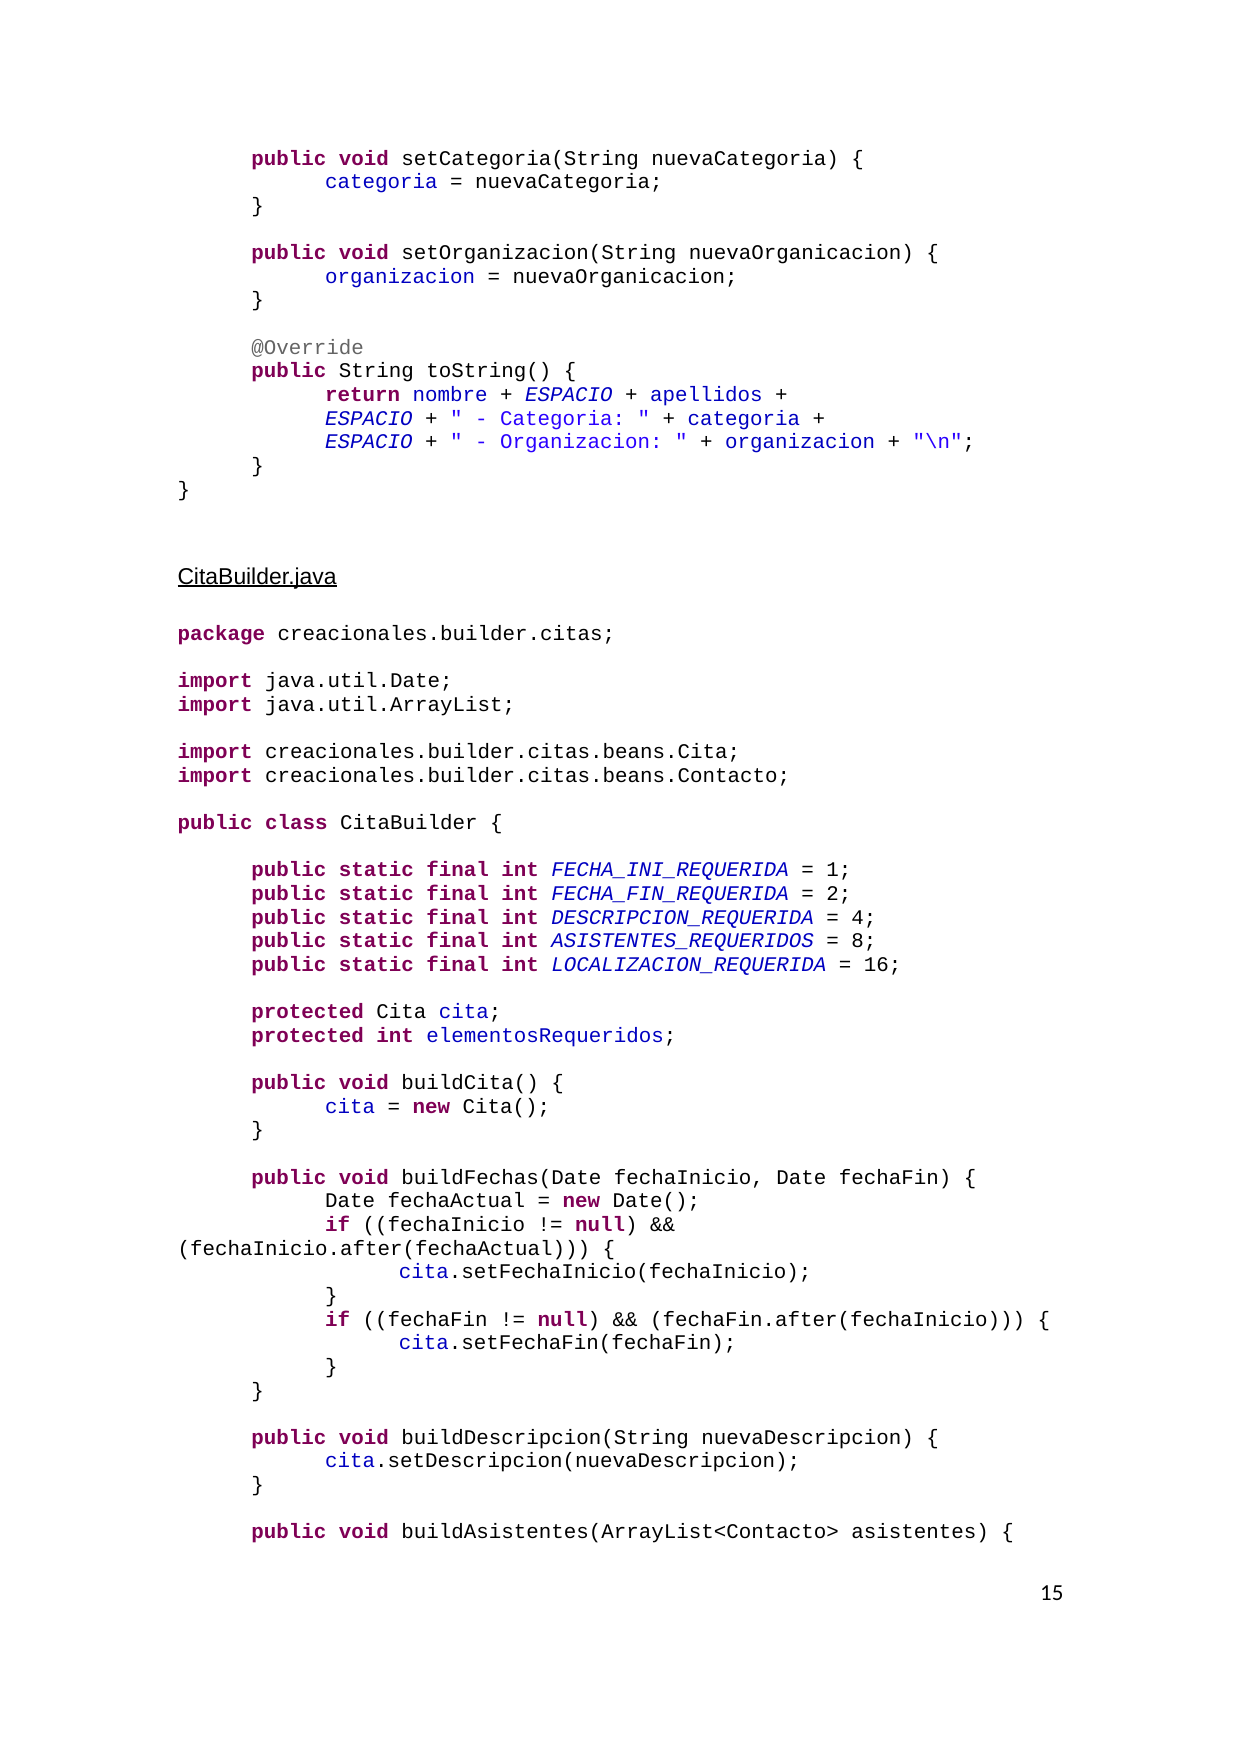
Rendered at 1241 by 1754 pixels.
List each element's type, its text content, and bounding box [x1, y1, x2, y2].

text public static final int ASISTENTES_REQUERIDOS = 8; [177, 930, 1063, 954]
text Date fechaActual = new Date(); [177, 1190, 1063, 1214]
text } [177, 479, 1063, 502]
text public class CitaBuilder { [177, 812, 1063, 836]
text cita.setDescripcion(nuevaDescripcion); [177, 1451, 1063, 1474]
text import java.util.Date; [177, 670, 1063, 694]
text } [177, 195, 1063, 218]
text public static final int FECHA_INI_REQUERIDA = 1; [177, 859, 1063, 883]
text import creacionales.builder.citas.beans.Contacto; [177, 765, 1063, 788]
text CitaBuilder.java [177, 563, 1063, 589]
text public void setCategoria(String nuevaCategoria) { [177, 148, 1063, 171]
text package creacionales.builder.citas; [177, 623, 1063, 647]
text } [177, 289, 1063, 313]
text cita.setFechaFin(fechaFin); [177, 1332, 1063, 1356]
text public static final int LOCALIZACION_REQUERIDA = 16; [177, 954, 1063, 978]
text } [177, 1356, 1063, 1379]
text return nombre + ESPACIO + apellidos + [177, 384, 1063, 408]
text public static final int FECHA_FIN_REQUERIDA = 2; [177, 883, 1063, 907]
text categoria = nuevaCategoria; [177, 171, 1063, 195]
text protected Cita cita; [177, 1001, 1063, 1025]
text } [177, 1285, 1063, 1309]
text cita = new Cita(); [177, 1096, 1063, 1119]
text protected int elementosRequeridos; [177, 1025, 1063, 1048]
text public void buildAsistentes(ArrayList<Contacto> asistentes) { [177, 1521, 1063, 1545]
text import java.util.ArrayList; [177, 694, 1063, 717]
text } [177, 1474, 1063, 1498]
text public void setOrganizacion(String nuevaOrganicacion) { [177, 242, 1063, 266]
text public void buildFechas(Date fechaInicio, Date fechaFin) { [177, 1167, 1063, 1190]
text ESPACIO + " - Organizacion: " + organizacion + "\n"; [177, 431, 1063, 455]
text } [177, 1119, 1063, 1143]
text import creacionales.builder.citas.beans.Cita; [177, 741, 1063, 765]
text } [177, 1379, 1063, 1403]
text public void buildDescripcion(String nuevaDescripcion) { [177, 1427, 1063, 1451]
text } [177, 455, 1063, 479]
text if ((fechaInicio != null) && (fechaInicio.after(fechaActual))) { [177, 1214, 1063, 1261]
text public String toString() { [177, 360, 1063, 384]
text public void buildCita() { [177, 1072, 1063, 1096]
text public static final int DESCRIPCION_REQUERIDA = 4; [177, 907, 1063, 930]
text ESPACIO + " - Categoria: " + categoria + [177, 408, 1063, 431]
text cita.setFechaInicio(fechaInicio); [177, 1261, 1063, 1285]
text organizacion = nuevaOrganicacion; [177, 266, 1063, 289]
text if ((fechaFin != null) && (fechaFin.after(fechaInicio))) { [177, 1309, 1063, 1332]
text @Override [177, 337, 1063, 360]
